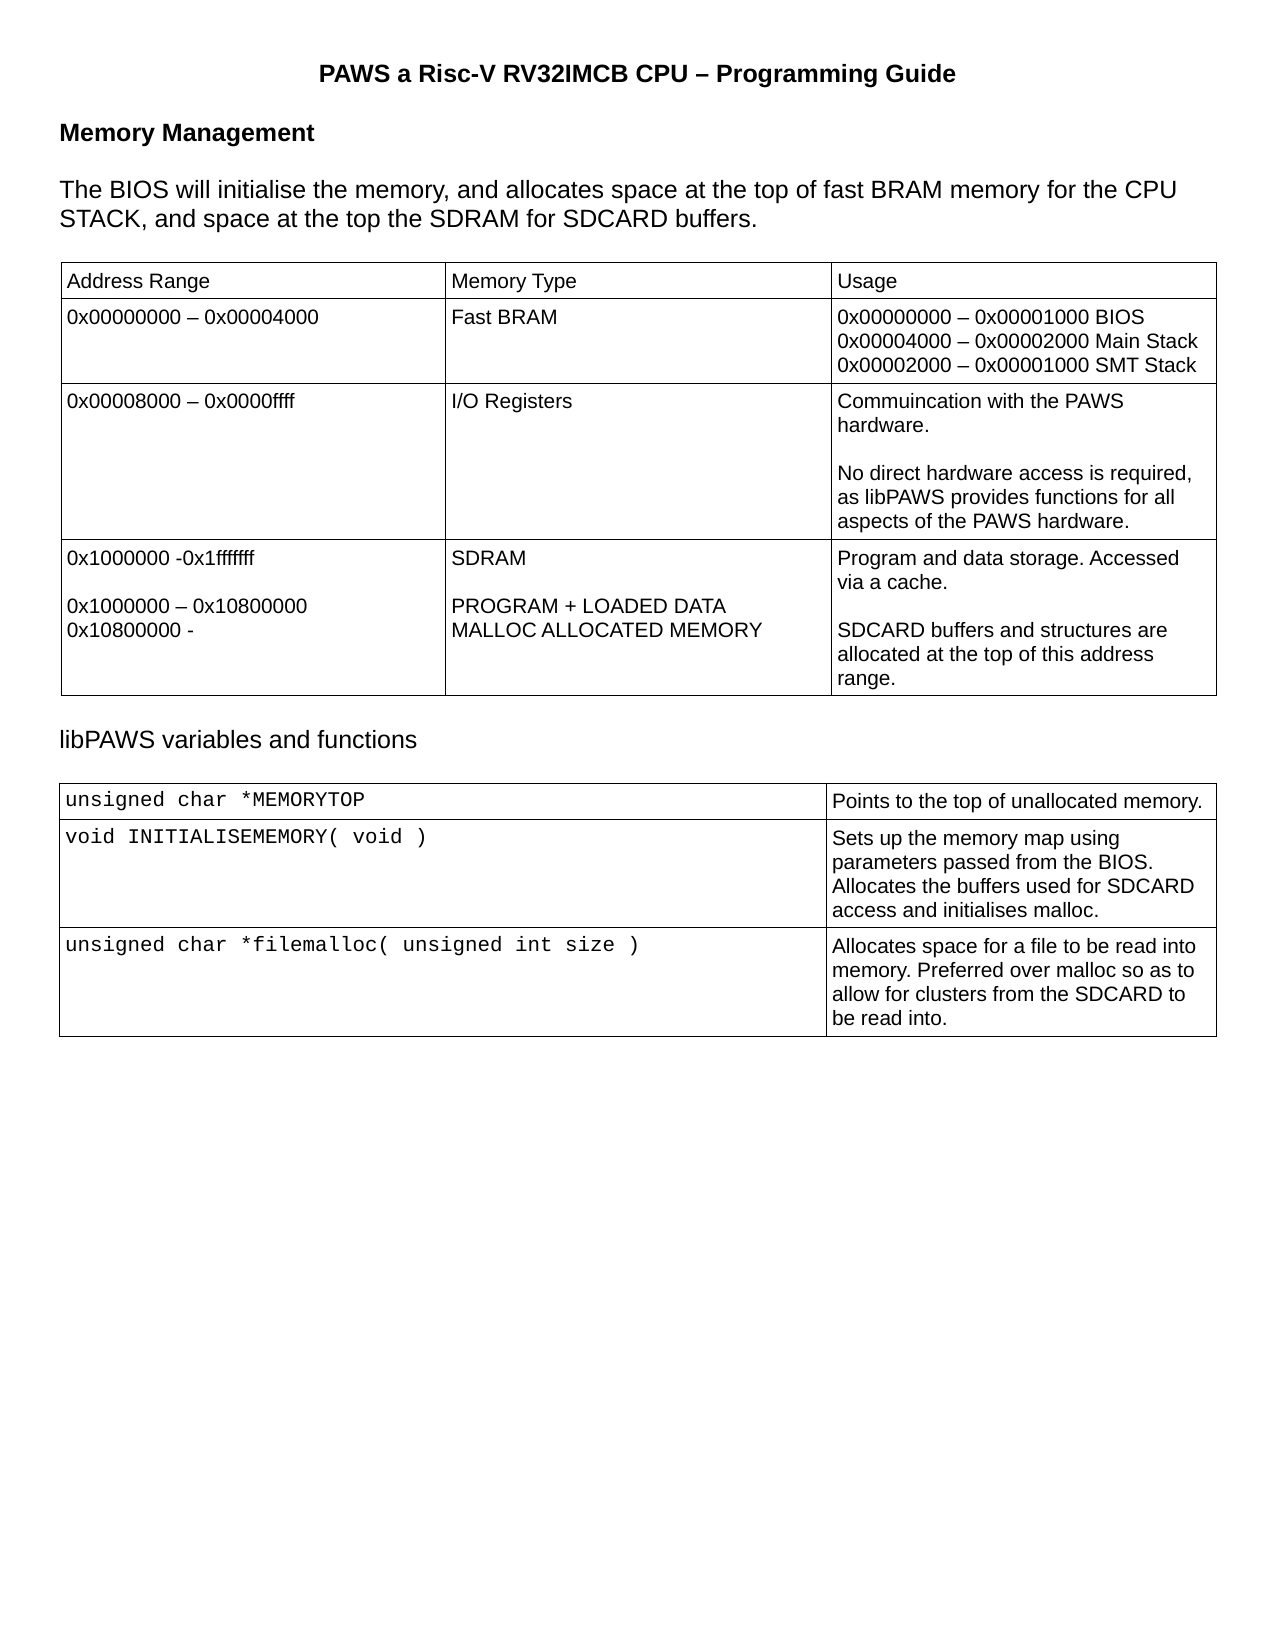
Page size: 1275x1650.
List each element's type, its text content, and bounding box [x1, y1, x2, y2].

table_cell Sets up the memory map using parameters passed from the BIOS. Allocates the buffers used for SDCARD access and initialises malloc. [827, 820, 1216, 927]
table_cell 0x00000000 – 0x00004000 [62, 299, 445, 383]
table_cell Commuincation with the PAWS hardware. No direct hardware access is required, as libPAWS provides functions for all aspects of the PAWS hardware. [832, 384, 1216, 539]
text The BIOS will initialise the memory, and allocates space at the top of fast BRAM memory for the CPU STACK, and space at the top the SDRAM for SDCARD buffers. [59, 176, 1216, 233]
table_cell 0x00008000 – 0x0000ffff [62, 384, 445, 539]
text libPAWS variables and functions [59, 725, 1216, 754]
table_cell 0x1000000 -0x1fffffff 0x1000000 – 0x10800000 0x10800000 - [62, 540, 445, 695]
table_header Usage [832, 263, 1216, 298]
table_cell I/O Registers [446, 384, 831, 539]
table_cell Fast BRAM [446, 299, 831, 383]
table_cell SDRAM PROGRAM + LOADED DATA MALLOC ALLOCATED MEMORY [446, 540, 831, 695]
table_cell Allocates space for a file to be read into memory. Preferred over malloc so as to allow for clusters from the SDCARD to be read into. [827, 928, 1216, 1036]
table_header Memory Type [446, 263, 831, 298]
table_cell void INITIALISEMEMORY( void ) [60, 820, 826, 927]
table_cell 0x00000000 – 0x00001000 BIOS 0x00004000 – 0x00002000 Main Stack 0x00002000 – 0x00001000 SMT Stack [832, 299, 1216, 383]
table_header unsigned char *MEMORYTOP [60, 784, 826, 819]
table_cell unsigned char *filemalloc( unsigned int size ) [60, 928, 826, 1036]
table_header Address Range [62, 263, 445, 298]
table_header Points to the top of unallocated memory. [827, 784, 1216, 819]
table_cell Program and data storage. Accessed via a cache. SDCARD buffers and structures are allocated at the top of this address range. [832, 540, 1216, 695]
text Memory Management [59, 118, 1216, 147]
